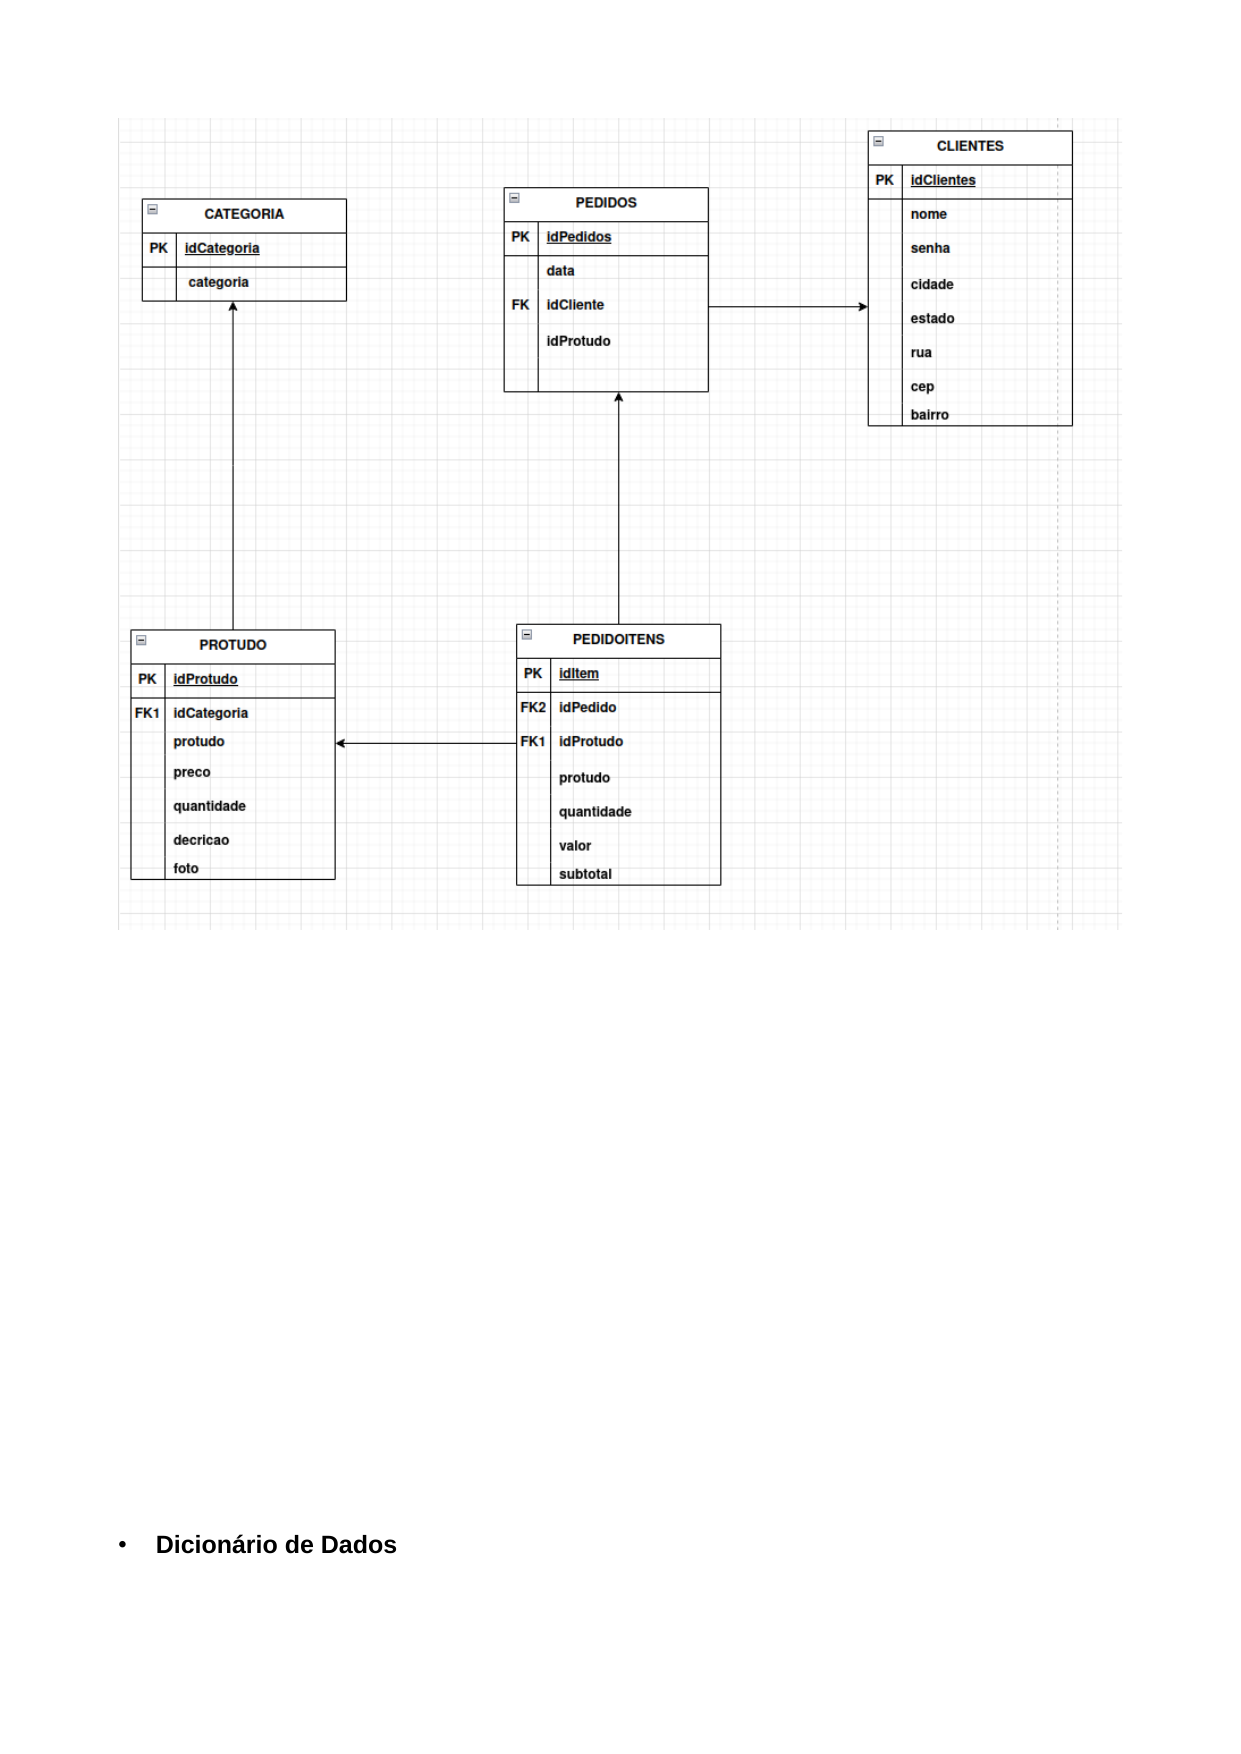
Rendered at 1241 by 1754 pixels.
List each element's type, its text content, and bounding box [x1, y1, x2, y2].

list Dicionário de Dados [118, 1530, 1122, 1559]
picture [118, 118, 1123, 930]
